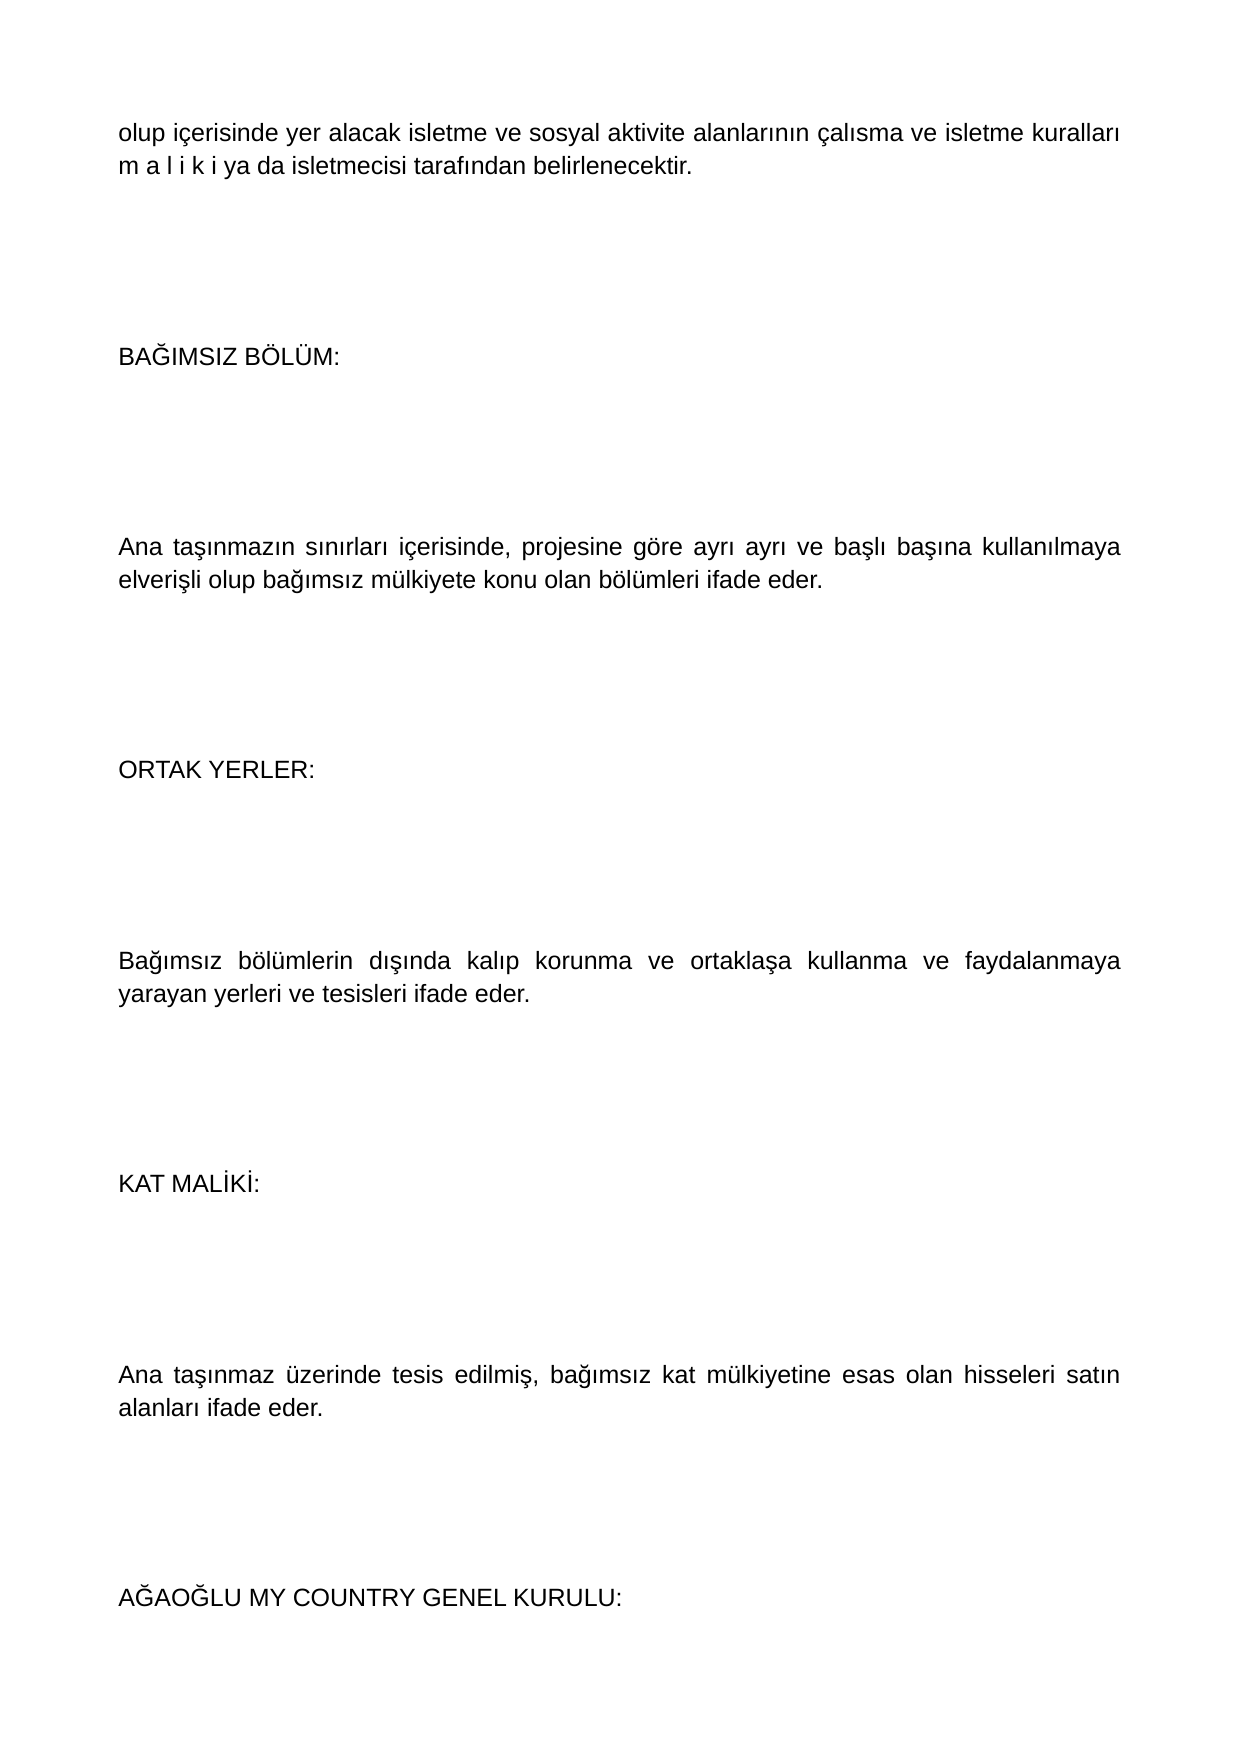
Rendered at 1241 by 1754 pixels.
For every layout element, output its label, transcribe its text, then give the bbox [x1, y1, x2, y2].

text Ana taşınmaz üzerinde tesis edilmiş, bağımsız kat mülkiyetine esas olan hisseleri satın alanları ifade eder. [118, 1360, 1122, 1421]
text KAT MALİKİ: [118, 1169, 1122, 1198]
text AĞAOĞLU MY COUNTRY GENEL KURULU: [118, 1583, 1122, 1612]
text ORTAK YERLER: [118, 755, 1122, 784]
text Bağımsız bölümlerin dışında kalıp korunma ve ortaklaşa kullanma ve faydalanmaya yarayan yerleri ve tesisleri ifade eder. [118, 946, 1122, 1008]
text Ana taşınmazın sınırları içerisinde, projesine göre ayrı ayrı ve başlı başına kullanılmaya elverişli olup bağımsız mülkiyete konu olan bölümleri ifade eder. [118, 532, 1122, 594]
text olup içerisinde yer alacak isletme ve sosyal aktivite alanlarının çalısma ve isletme kuralları m a l i k i ya da isletmecisi tarafından belirlenecektir. [118, 118, 1122, 180]
text BAĞIMSIZ BÖLÜM: [118, 342, 1122, 370]
